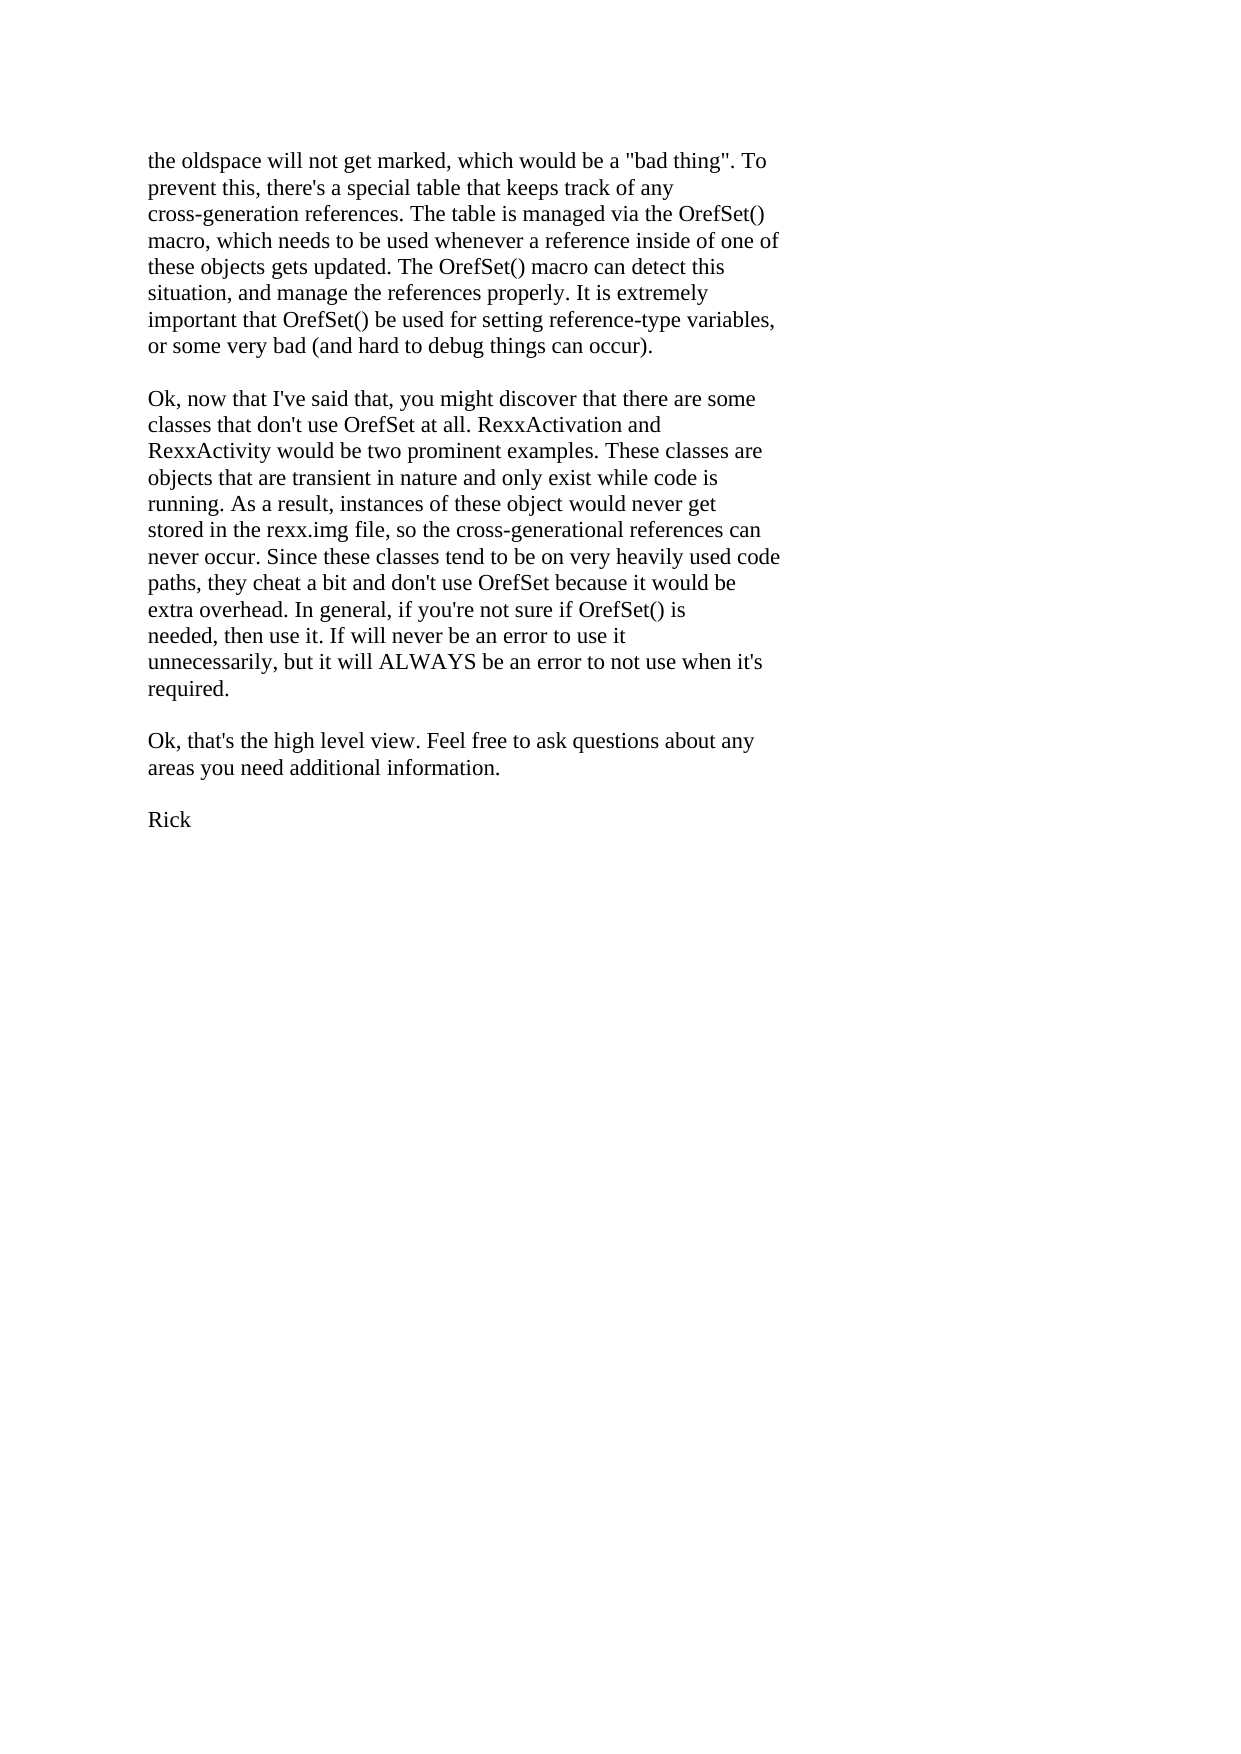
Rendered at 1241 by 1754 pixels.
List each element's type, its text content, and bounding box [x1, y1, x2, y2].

text the oldspace will not get marked, which would be a "bad thing". To prevent this, there's a special table that keeps track of any cross-generation references. The table is managed via the OrefSet() macro, which needs to be used whenever a reference inside of one of these objects gets updated. The OrefSet() macro can detect this situation, and manage the references properly. It is extremely important that OrefSet() be used for setting reference-type variables, or some very bad (and hard to debug things can occur). Ok, now that I've said that, you might discover that there are some classes that don't use OrefSet at all. RexxActivation and RexxActivity would be two prominent examples. These classes are objects that are transient in nature and only exist while code is running. As a result, instances of these object would never get stored in the rexx.img file, so the cross-generational references can never occur. Since these classes tend to be on very heavily used code paths, they cheat a bit and don't use OrefSet because it would be extra overhead. In general, if you're not sure if OrefSet() is needed, then use it. If will never be an error to use it unnecessarily, but it will ALWAYS be an error to not use when it's required. Ok, that's the high level view. Feel free to ask questions about any areas you need additional information. Rick [148, 148, 1093, 833]
